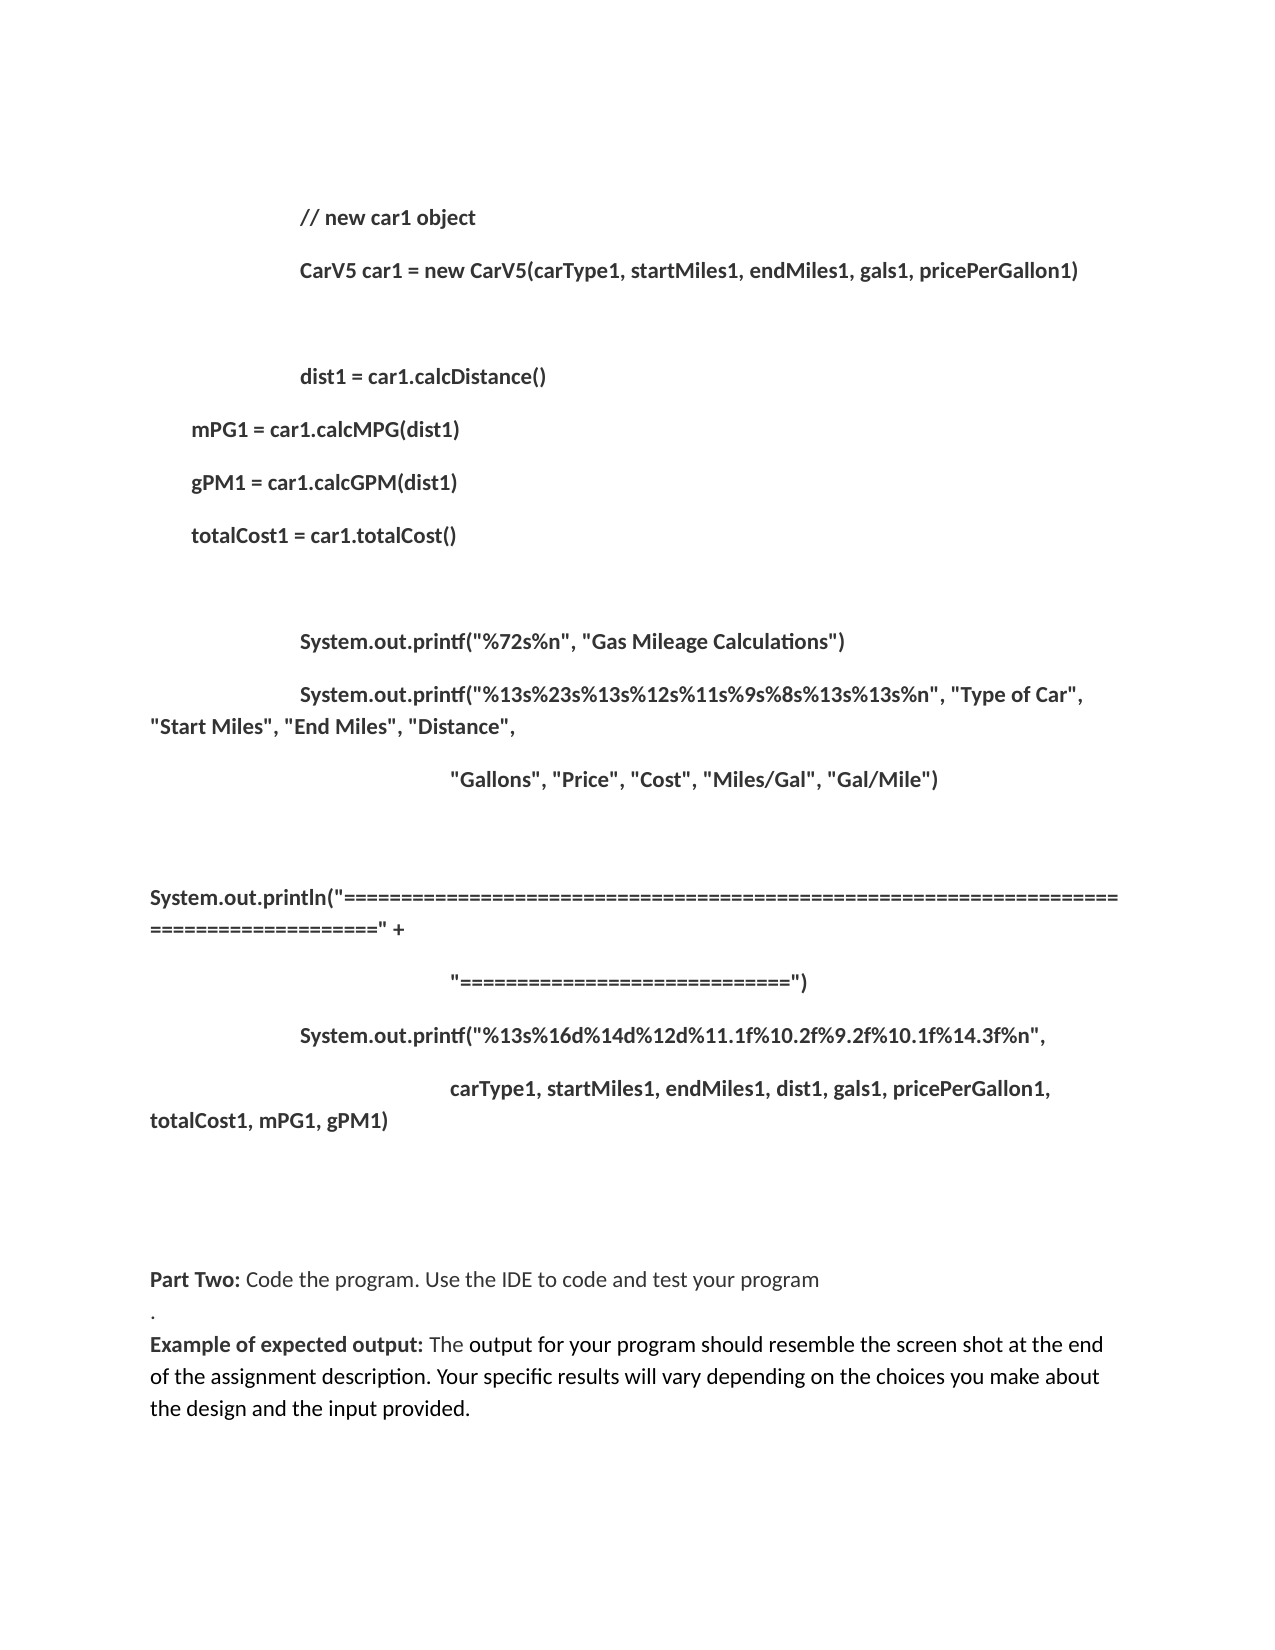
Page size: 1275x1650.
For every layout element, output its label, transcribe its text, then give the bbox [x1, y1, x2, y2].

text totalCost1 = car1.totalCost() [150, 521, 1125, 549]
text dist1 = car1.calcDistance() [150, 362, 1125, 390]
text CarV5 car1 = new CarV5(carType1, startMiles1, endMiles1, gals1, pricePerGallon1) [150, 256, 1125, 284]
text System.out.println("========================================================================================" + [150, 818, 1125, 943]
text mPG1 = car1.calcMPG(dist1) [150, 415, 1125, 443]
text System.out.printf("%13s%23s%13s%12s%11s%9s%8s%13s%13s%n", "Type of Car", "Start Miles", "End Miles", "Distance", [150, 680, 1125, 740]
text // new car1 object [150, 203, 1125, 231]
text gPM1 = car1.calcGPM(dist1) [150, 468, 1125, 496]
text Part Two: Code the program. Use the IDE to code and test your program [150, 1265, 1125, 1293]
text "Gallons", "Price", "Cost", "Miles/Gal", "Gal/Mile") [150, 765, 1125, 793]
text . [150, 1297, 1125, 1326]
text carType1, startMiles1, endMiles1, dist1, gals1, pricePerGallon1, totalCost1, mPG1, gPM1) [150, 1074, 1125, 1134]
text "=============================") [150, 968, 1125, 996]
text System.out.printf("%13s%16d%14d%12d%11.1f%10.2f%9.2f%10.1f%14.3f%n", [150, 1021, 1125, 1049]
text Example of expected output: The output for your program should resemble the screen shot at the end of the assignment description. Your specific results will vary depending on the choices you make about the design and the input provided. [150, 1330, 1125, 1422]
text System.out.printf("%72s%n", "Gas Mileage Calculations") [150, 627, 1125, 655]
